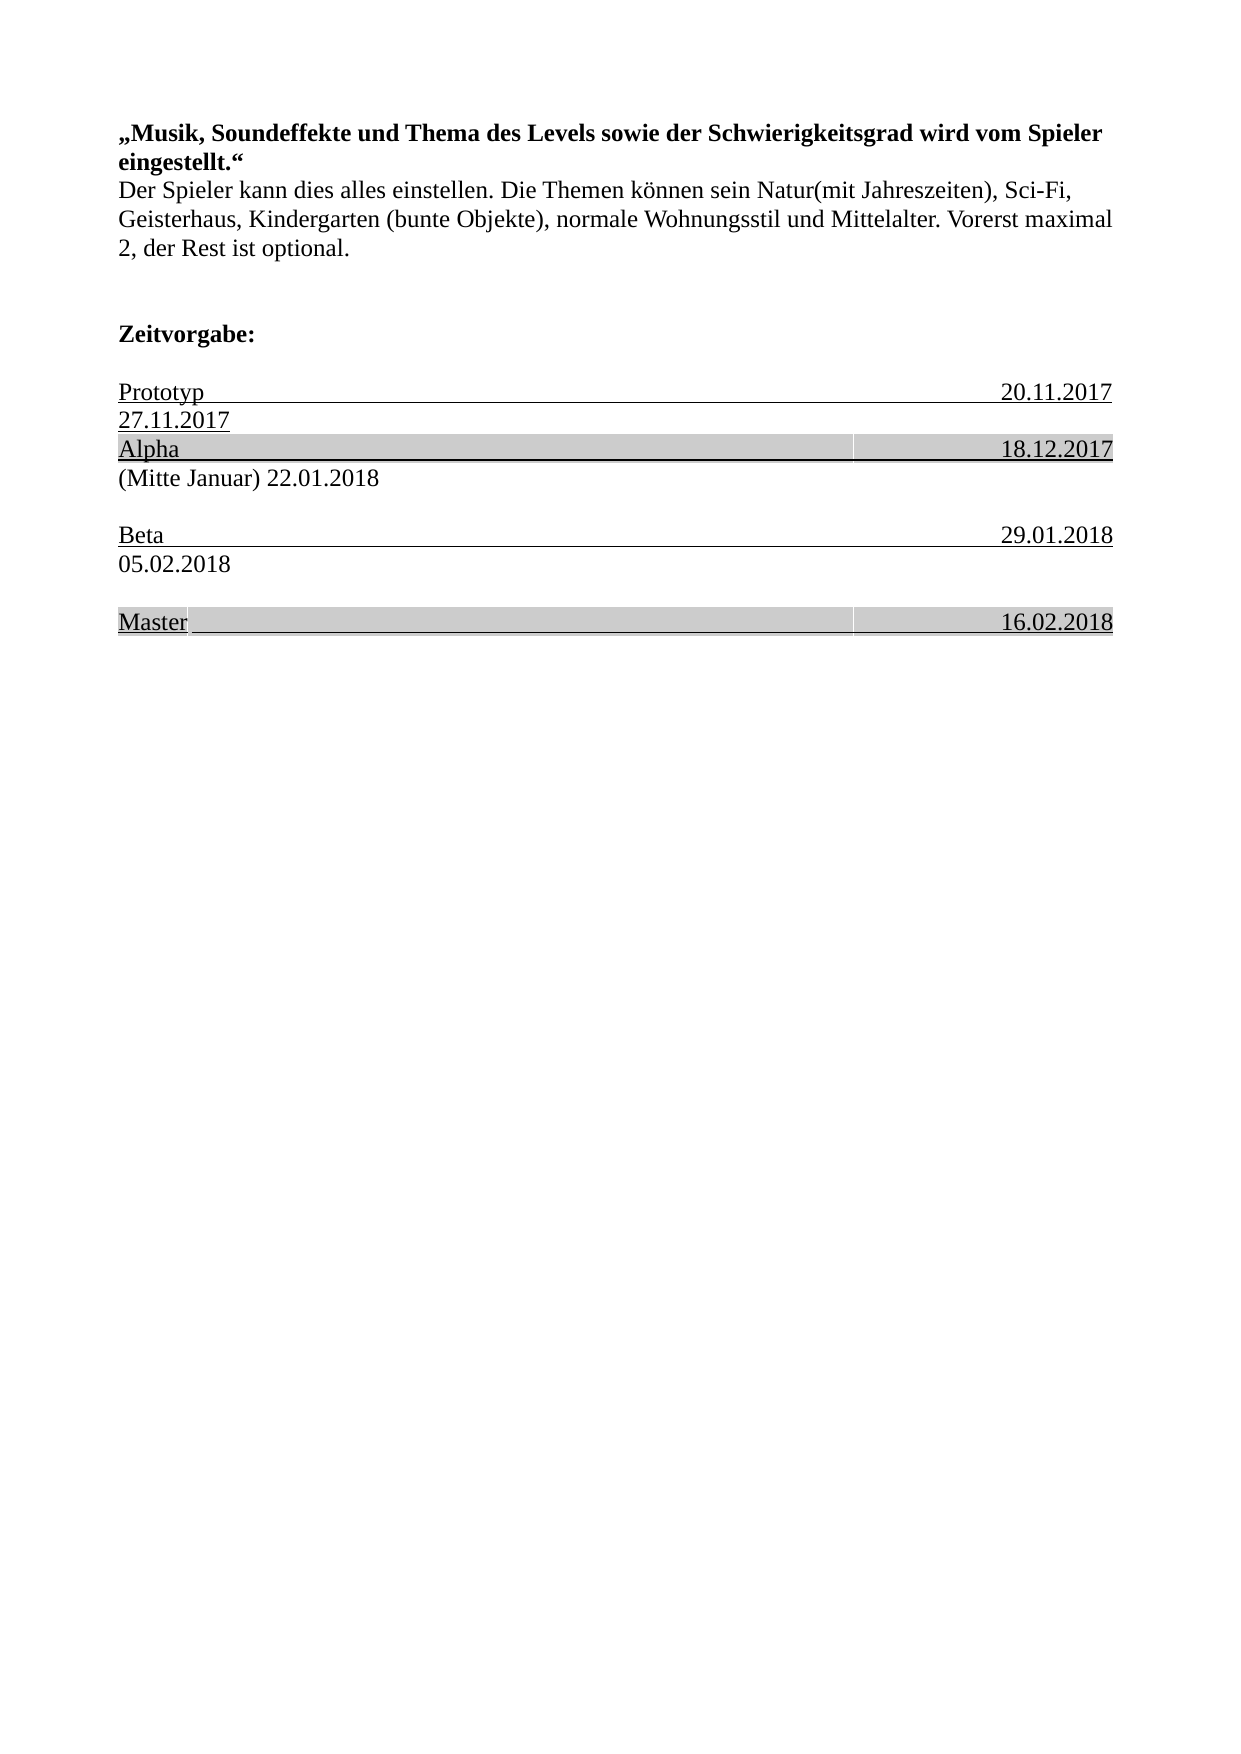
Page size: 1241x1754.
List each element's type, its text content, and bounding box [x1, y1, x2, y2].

text (Mitte Januar) 22.01.2018 [118, 463, 1122, 492]
text Prototyp 20.11.2017 [118, 377, 1122, 406]
text Master 16.02.2018 [118, 607, 1122, 636]
text Zeitvorgabe: [118, 319, 1122, 348]
text 05.02.2018 [118, 549, 1122, 578]
text Der Spieler kann dies alles einstellen. Die Themen können sein Natur(mit Jahreszeiten), Sci-Fi, Geisterhaus, Kindergarten (bunte Objekte), normale Wohnungsstil und Mittelalter. Vorerst maximal 2, der Rest ist optional. [118, 176, 1122, 262]
text Beta 29.01.2018 [118, 521, 1122, 549]
text Alpha 18.12.2017 [118, 434, 1122, 463]
text 27.11.2017 [118, 406, 1122, 434]
text „Musik, Soundeffekte und Thema des Levels sowie der Schwierigkeitsgrad wird vom Spieler eingestellt.“ [118, 118, 1122, 176]
